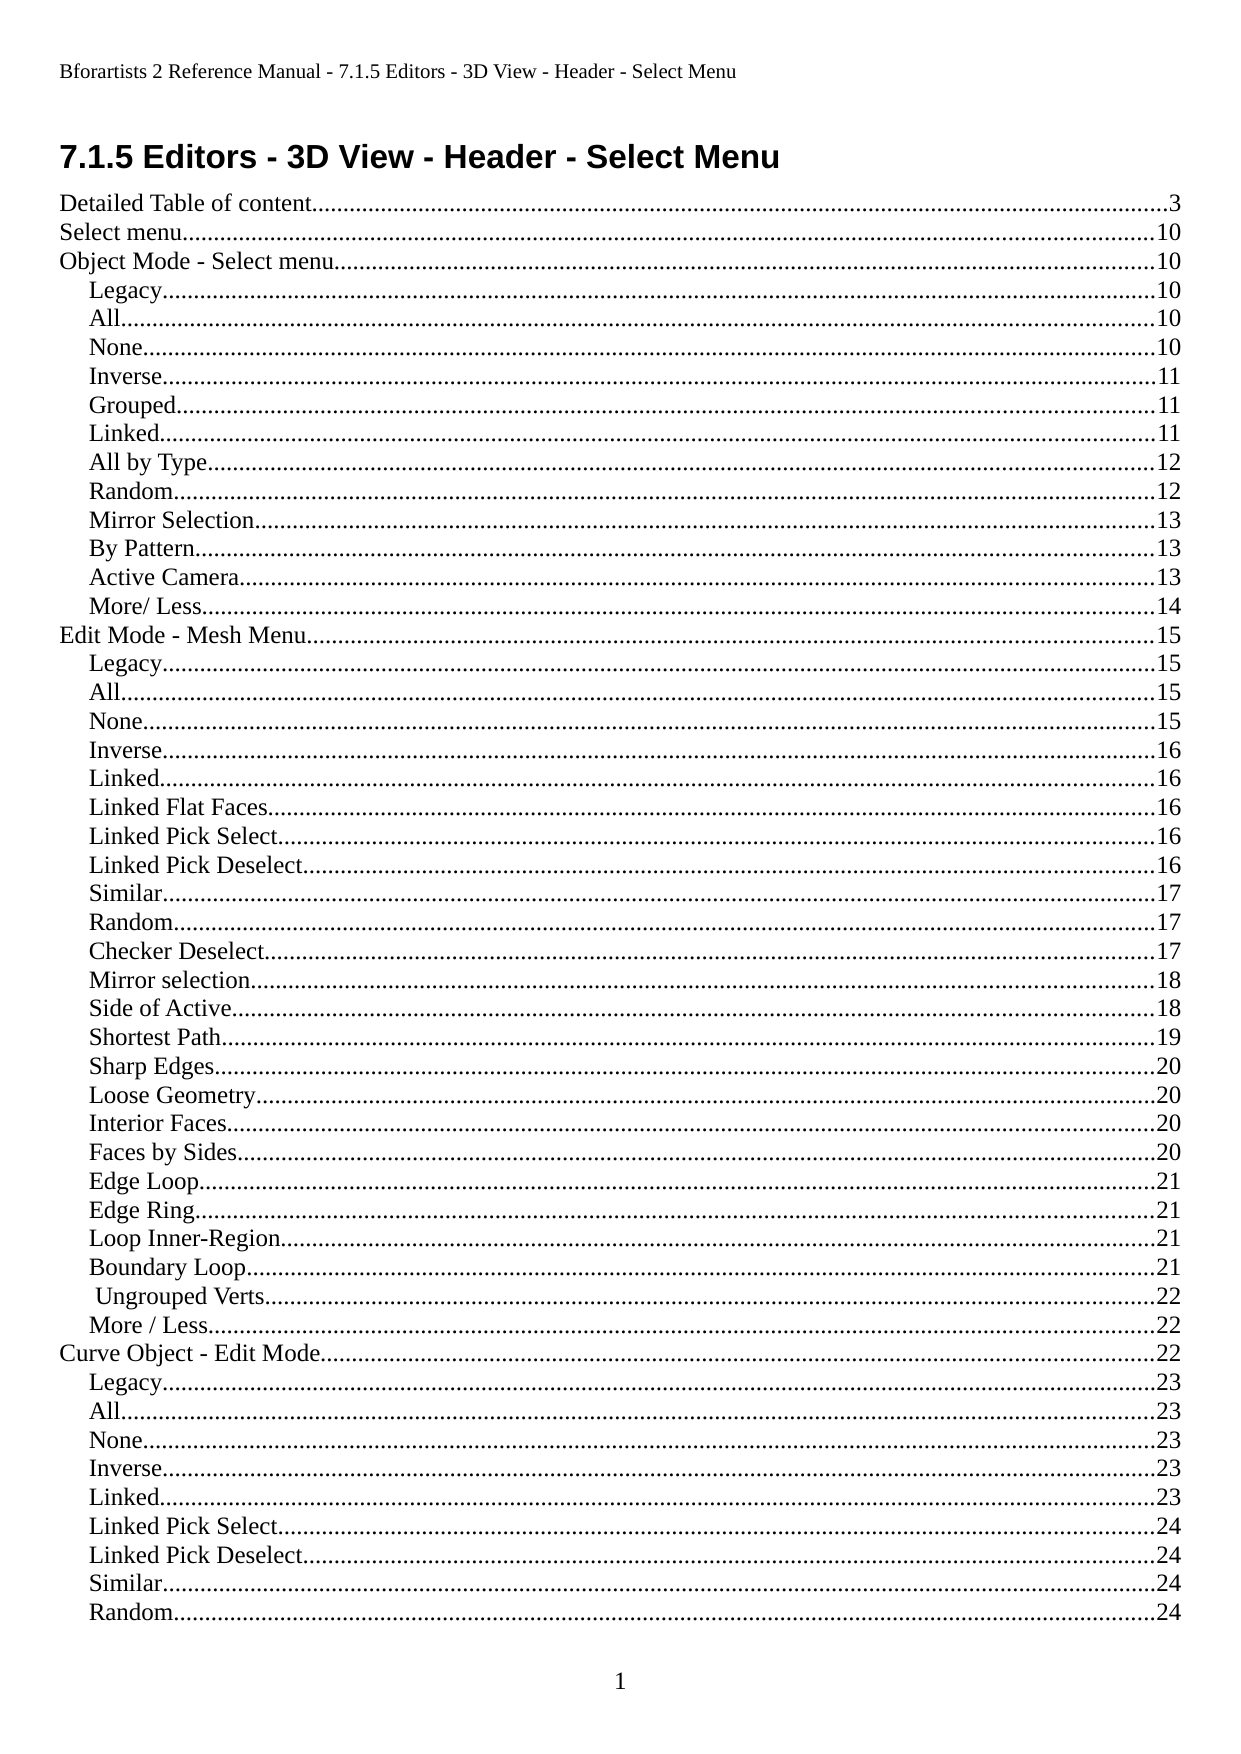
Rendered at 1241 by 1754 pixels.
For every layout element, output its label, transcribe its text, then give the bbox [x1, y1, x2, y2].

text Edge Loop 21 [88, 1166, 1181, 1195]
text None 10 [88, 332, 1181, 361]
text Random 12 [88, 476, 1181, 505]
text Inverse 23 [88, 1453, 1181, 1482]
text Loose Geometry 20 [88, 1080, 1181, 1108]
text None 15 [88, 706, 1181, 735]
text Similar 17 [88, 878, 1181, 907]
subtitle 7.1.5 Editors - 3D View - Header - Select Menu [59, 138, 1181, 176]
text Random 17 [88, 907, 1181, 936]
text Ungrouped Verts 22 [88, 1281, 1181, 1310]
text Edge Ring 21 [88, 1195, 1181, 1223]
text Similar 24 [88, 1568, 1181, 1597]
text Linked Pick Deselect 16 [88, 850, 1181, 878]
text Grouped 11 [88, 390, 1181, 418]
text Select menu 10 [59, 217, 1181, 246]
text Linked Flat Faces 16 [88, 792, 1181, 821]
text Linked Pick Deselect 24 [88, 1540, 1181, 1568]
text All 10 [88, 303, 1181, 332]
text All 23 [88, 1396, 1181, 1425]
text Interior Faces 20 [88, 1108, 1181, 1137]
text Checker Deselect 17 [88, 936, 1181, 965]
text All by Type 12 [88, 447, 1181, 476]
text Side of Active 18 [88, 993, 1181, 1022]
text By Pattern 13 [88, 533, 1181, 562]
text None 23 [88, 1425, 1181, 1453]
text Legacy 15 [88, 648, 1181, 677]
text Linked Pick Select 16 [88, 821, 1181, 850]
text Legacy 10 [88, 275, 1181, 303]
text Linked 23 [88, 1482, 1181, 1511]
text Inverse 11 [88, 361, 1181, 390]
text Inverse 16 [88, 735, 1181, 763]
text Mirror selection 18 [88, 965, 1181, 993]
text Object Mode - Select menu 10 [59, 246, 1181, 275]
text Curve Object - Edit Mode 22 [59, 1338, 1181, 1367]
text Faces by Sides 20 [88, 1137, 1181, 1166]
text Linked 11 [88, 418, 1181, 447]
text Mirror Selection 13 [88, 505, 1181, 533]
text Boundary Loop 21 [88, 1252, 1181, 1281]
text Detailed Table of content 3 [59, 188, 1181, 217]
text More/ Less 14 [88, 591, 1181, 620]
text All 15 [88, 677, 1181, 706]
text Sharp Edges 20 [88, 1051, 1181, 1080]
text Shortest Path 19 [88, 1022, 1181, 1051]
text Active Camera 13 [88, 562, 1181, 591]
text Loop Inner-Region 21 [88, 1223, 1181, 1252]
text Linked Pick Select 24 [88, 1511, 1181, 1540]
text Edit Mode - Mesh Menu 15 [59, 620, 1181, 648]
text More / Less 22 [88, 1310, 1181, 1338]
text Random 24 [88, 1597, 1181, 1626]
text Linked 16 [88, 763, 1181, 792]
text Legacy 23 [88, 1367, 1181, 1396]
